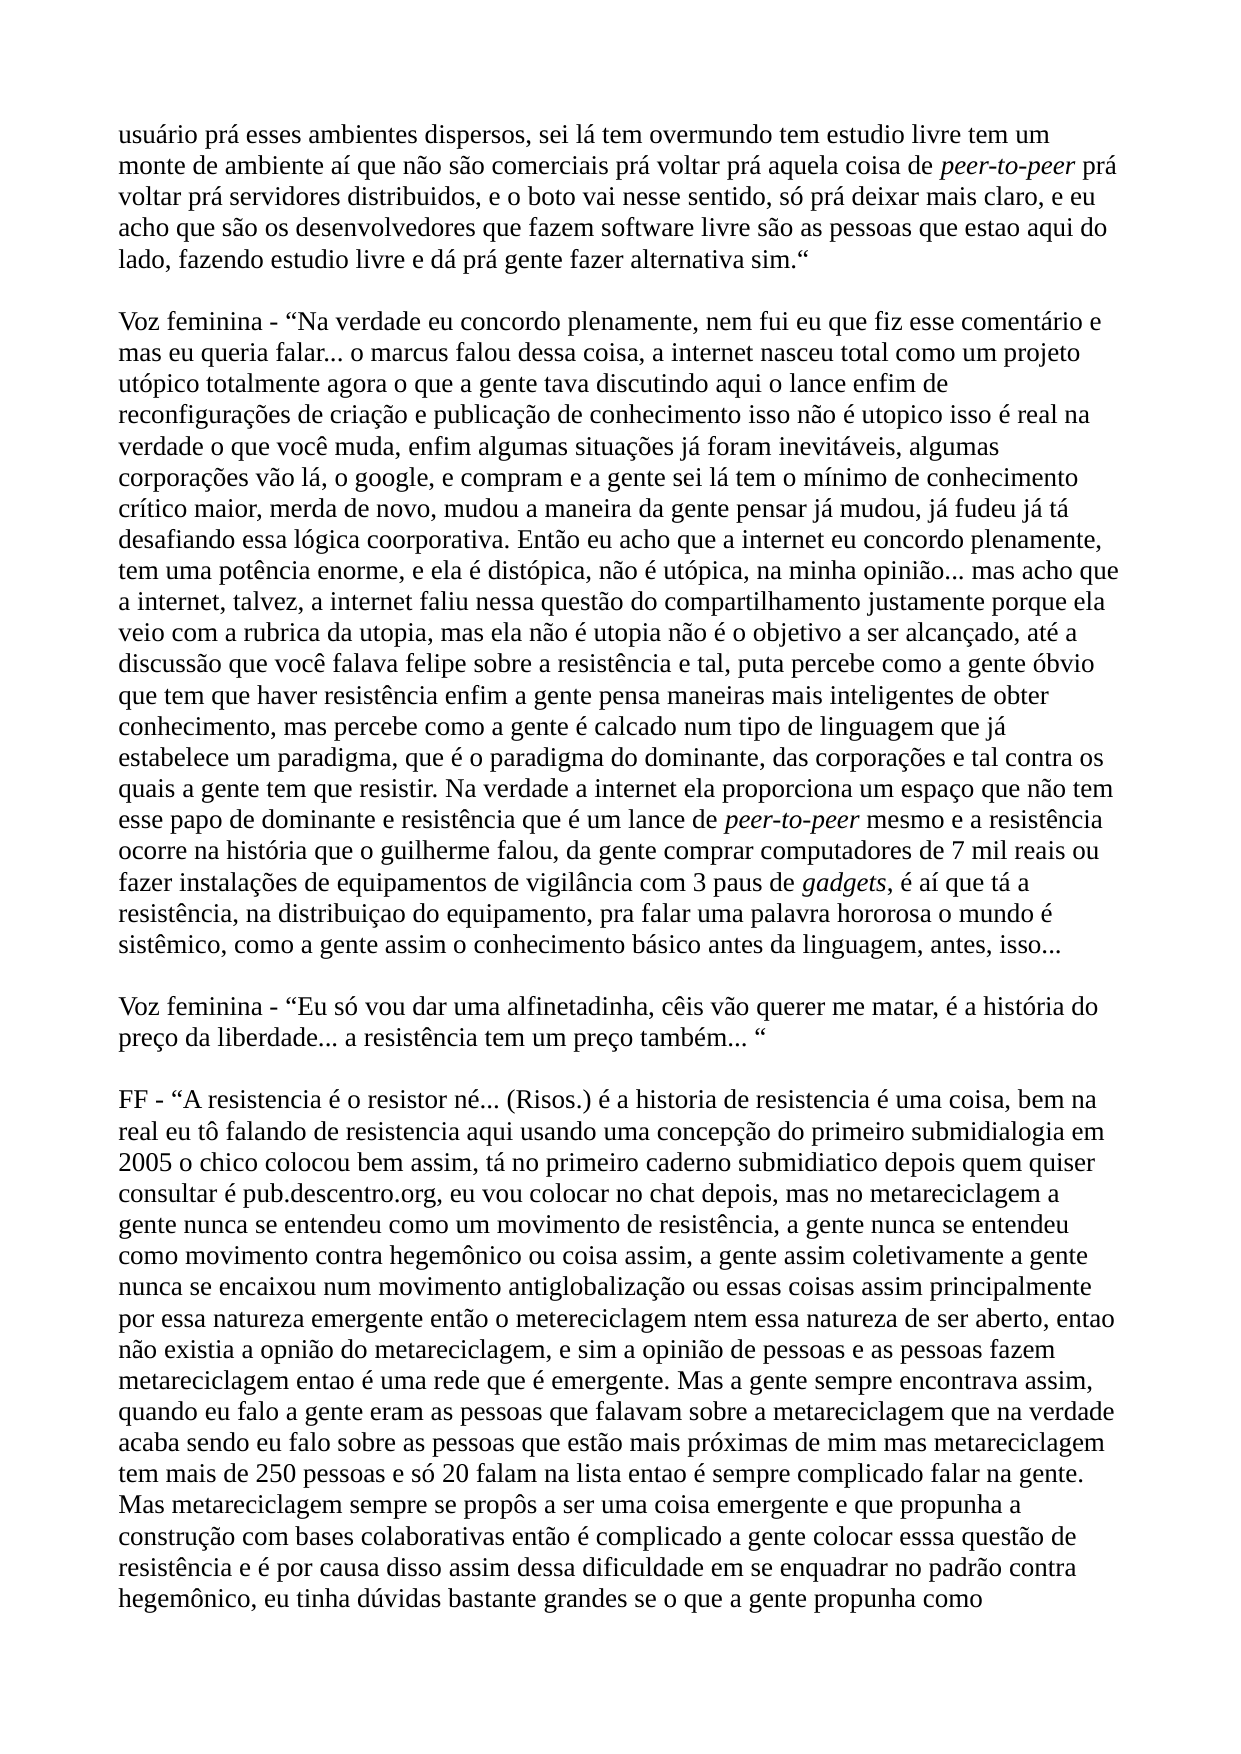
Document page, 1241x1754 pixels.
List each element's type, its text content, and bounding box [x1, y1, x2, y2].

text Voz feminina - “Na verdade eu concordo plenamente, nem fui eu que fiz esse comentário e mas eu queria falar... o marcus falou dessa coisa, a internet nasceu total como um projeto utópico totalmente agora o que a gente tava discutindo aqui o lance enfim de reconfigurações de criação e publicação de conhecimento isso não é utopico isso é real na verdade o que você muda, enfim algumas situações já foram inevitáveis, algumas corporações vão lá, o google, e compram e a gente sei lá tem o mínimo de conhecimento crítico maior, merda de novo, mudou a maneira da gente pensar já mudou, já fudeu já tá desafiando essa lógica coorporativa. Então eu acho que a internet eu concordo plenamente, tem uma potência enorme, e ela é distópica, não é utópica, na minha opinião... mas acho que a internet, talvez, a internet faliu nessa questão do compartilhamento justamente porque ela veio com a rubrica da utopia, mas ela não é utopia não é o objetivo a ser alcançado, até a discussão que você falava felipe sobre a resistência e tal, puta percebe como a gente óbvio que tem que haver resistência enfim a gente pensa maneiras mais inteligentes de obter conhecimento, mas percebe como a gente é calcado num tipo de linguagem que já estabelece um paradigma, que é o paradigma do dominante, das corporações e tal contra os quais a gente tem que resistir. Na verdade a internet ela proporciona um espaço que não tem esse papo de dominante e resistência que é um lance de peer-to-peer mesmo e a resistência ocorre na história que o guilherme falou, da gente comprar computadores de 7 mil reais ou fazer instalações de equipamentos de vigilância com 3 paus de gadgets, é aí que tá a resistência, na distribuiçao do equipamento, pra falar uma palavra hororosa o mundo é sistêmico, como a gente assim o conhecimento básico antes da linguagem, antes, isso... [118, 305, 1122, 959]
text FF - “A resistencia é o resistor né... (Risos.) é a historia de resistencia é uma coisa, bem na real eu tô falando de resistencia aqui usando uma concepção do primeiro submidialogia em 2005 o chico colocou bem assim, tá no primeiro caderno submidiatico depois quem quiser consultar é pub.descentro.org, eu vou colocar no chat depois, mas no metareciclagem a gente nunca se entendeu como um movimento de resistência, a gente nunca se entendeu como movimento contra hegemônico ou coisa assim, a gente assim coletivamente a gente nunca se encaixou num movimento antiglobalização ou essas coisas assim principalmente por essa natureza emergente então o metereciclagem ntem essa natureza de ser aberto, entao não existia a opnião do metareciclagem, e sim a opinião de pessoas e as pessoas fazem metareciclagem entao é uma rede que é emergente. Mas a gente sempre encontrava assim, quando eu falo a gente eram as pessoas que falavam sobre a metareciclagem que na verdade acaba sendo eu falo sobre as pessoas que estão mais próximas de mim mas metareciclagem tem mais de 250 pessoas e só 20 falam na lista entao é sempre complicado falar na gente. Mas metareciclagem sempre se propôs a ser uma coisa emergente e que propunha a construção com bases colaborativas então é complicado a gente colocar esssa questão de resistência e é por causa disso assim dessa dificuldade em se enquadrar no padrão contra hegemônico, eu tinha dúvidas bastante grandes se o que a gente propunha como [118, 1084, 1122, 1613]
text usuário prá esses ambientes dispersos, sei lá tem overmundo tem estudio livre tem um monte de ambiente aí que não são comerciais prá voltar prá aquela coisa de peer-to-peer prá voltar prá servidores distribuidos, e o boto vai nesse sentido, só prá deixar mais claro, e eu acho que são os desenvolvedores que fazem software livre são as pessoas que estao aqui do lado, fazendo estudio livre e dá prá gente fazer alternativa sim.“ [118, 118, 1122, 274]
text Voz feminina - “Eu só vou dar uma alfinetadinha, cêis vão querer me matar, é a história do preço da liberdade... a resistência tem um preço também... “ [118, 990, 1122, 1052]
